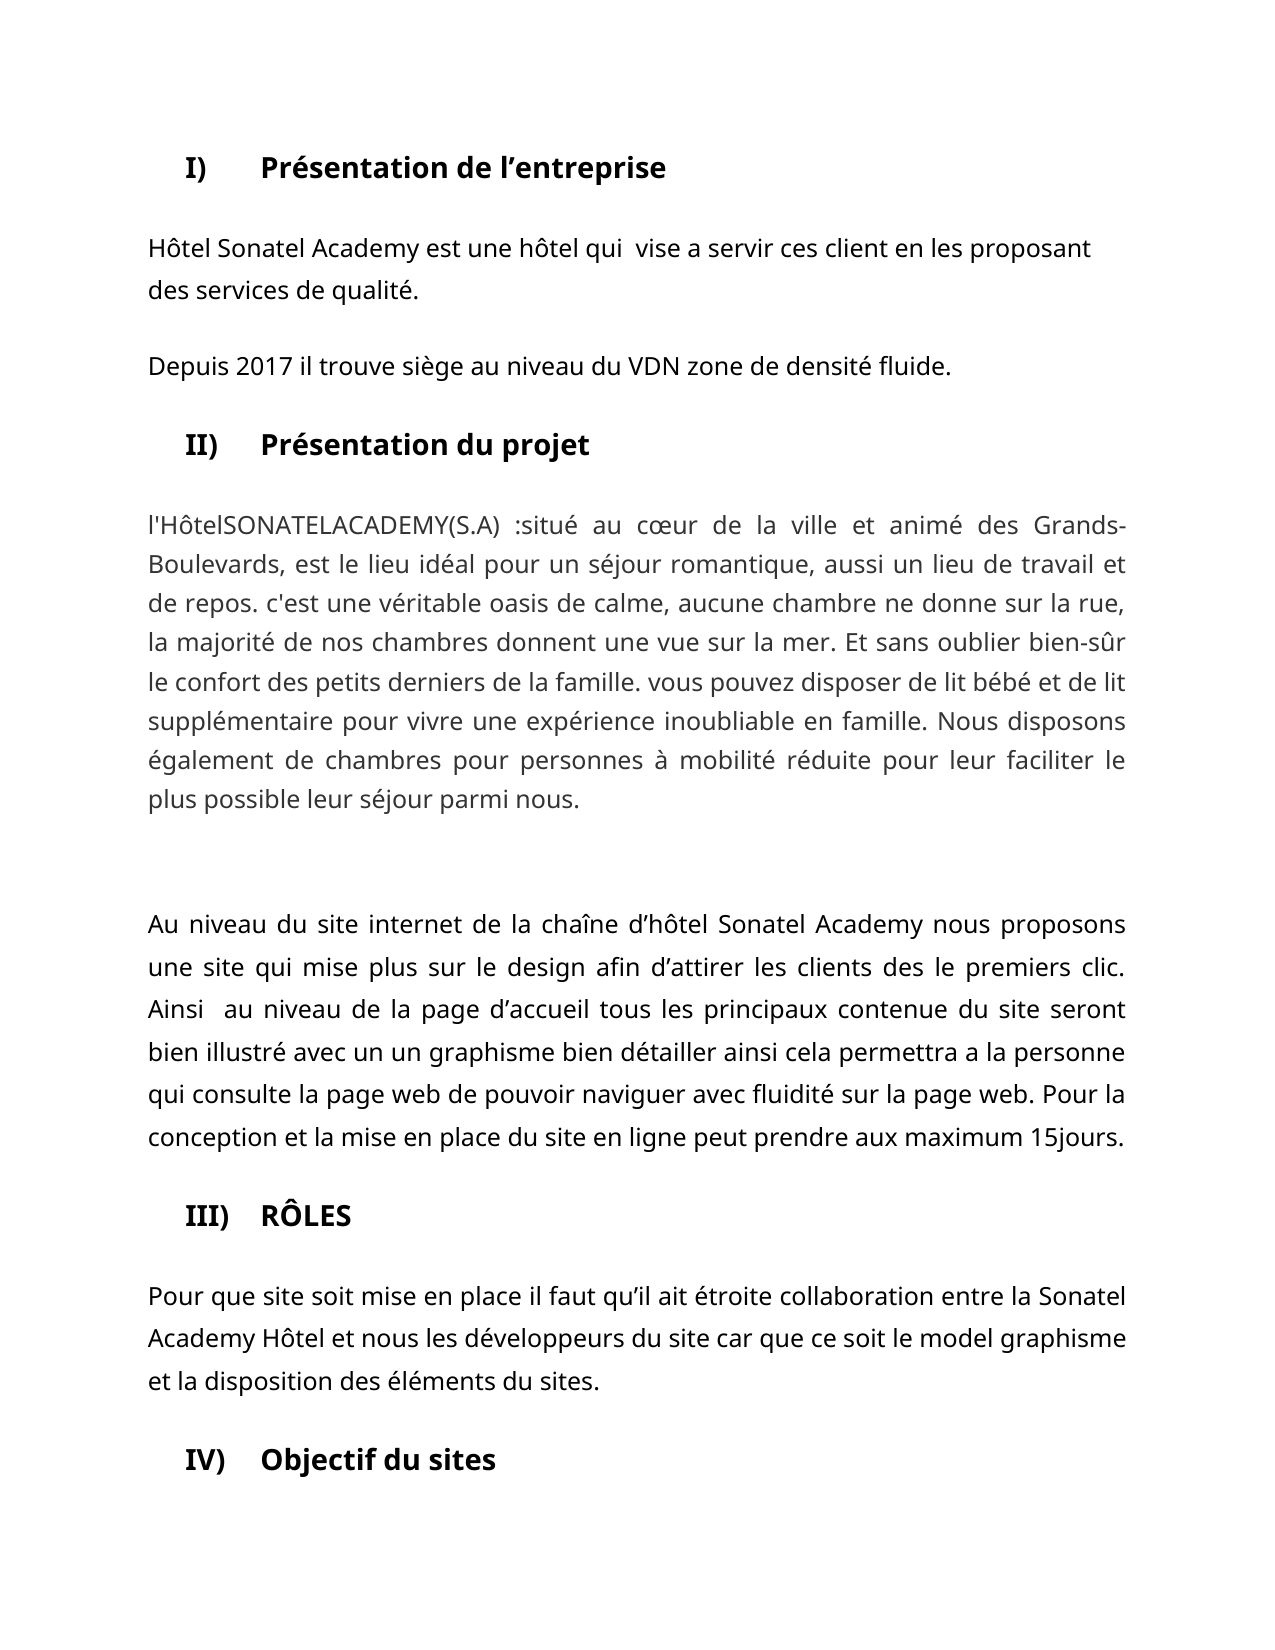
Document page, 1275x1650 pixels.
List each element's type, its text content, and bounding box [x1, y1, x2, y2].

text Depuis 2017 il trouve siège au niveau du VDN zone de densité fluide. [148, 349, 1127, 383]
text Hôtel Sonatel Academy est une hôtel qui vise a servir ces client en les proposant des services de qualité. [148, 231, 1127, 307]
list Présentation de l’entreprise [185, 148, 1127, 187]
list RÔLES [185, 1195, 1127, 1235]
list Présentation du projet [185, 425, 1127, 464]
text Au niveau du site internet de la chaîne d’hôtel Sonatel Academy nous proposons une site qui mise plus sur le design afin d’attirer les clients des le premiers clic. Ainsi au niveau de la page d’accueil tous les principaux contenue du site seront bien illustré avec un un graphisme bien détailler ainsi cela permettra a la personne qui consulte la page web de pouvoir naviguer avec fluidité sur la page web. Pour la conception et la mise en place du site en ligne peut prendre aux maximum 15jours. [148, 907, 1127, 1153]
list Objectif du sites [185, 1439, 1127, 1479]
text Pour que site soit mise en place il faut qu’il ait étroite collaboration entre la Sonatel Academy Hôtel et nous les développeurs du site car que ce soit le model graphisme et la disposition des éléments du sites. [148, 1278, 1127, 1397]
text l'HôtelSONATELACADEMY(S.A) :situé au cœur de la ville et animé des Grands-Boulevards, est le lieu idéal pour un séjour romantique, aussi un lieu de travail et de repos. c'est une véritable oasis de calme, aucune chambre ne donne sur la rue, la majorité de nos chambres donnent une vue sur la mer. Et sans oublier bien-sûr le confort des petits derniers de la famille. vous pouvez disposer de lit bébé et de lit supplémentaire pour vivre une expérience inoubliable en famille. Nous disposons également de chambres pour personnes à mobilité réduite pour leur faciliter le plus possible leur séjour parmi nous. [148, 508, 1127, 816]
